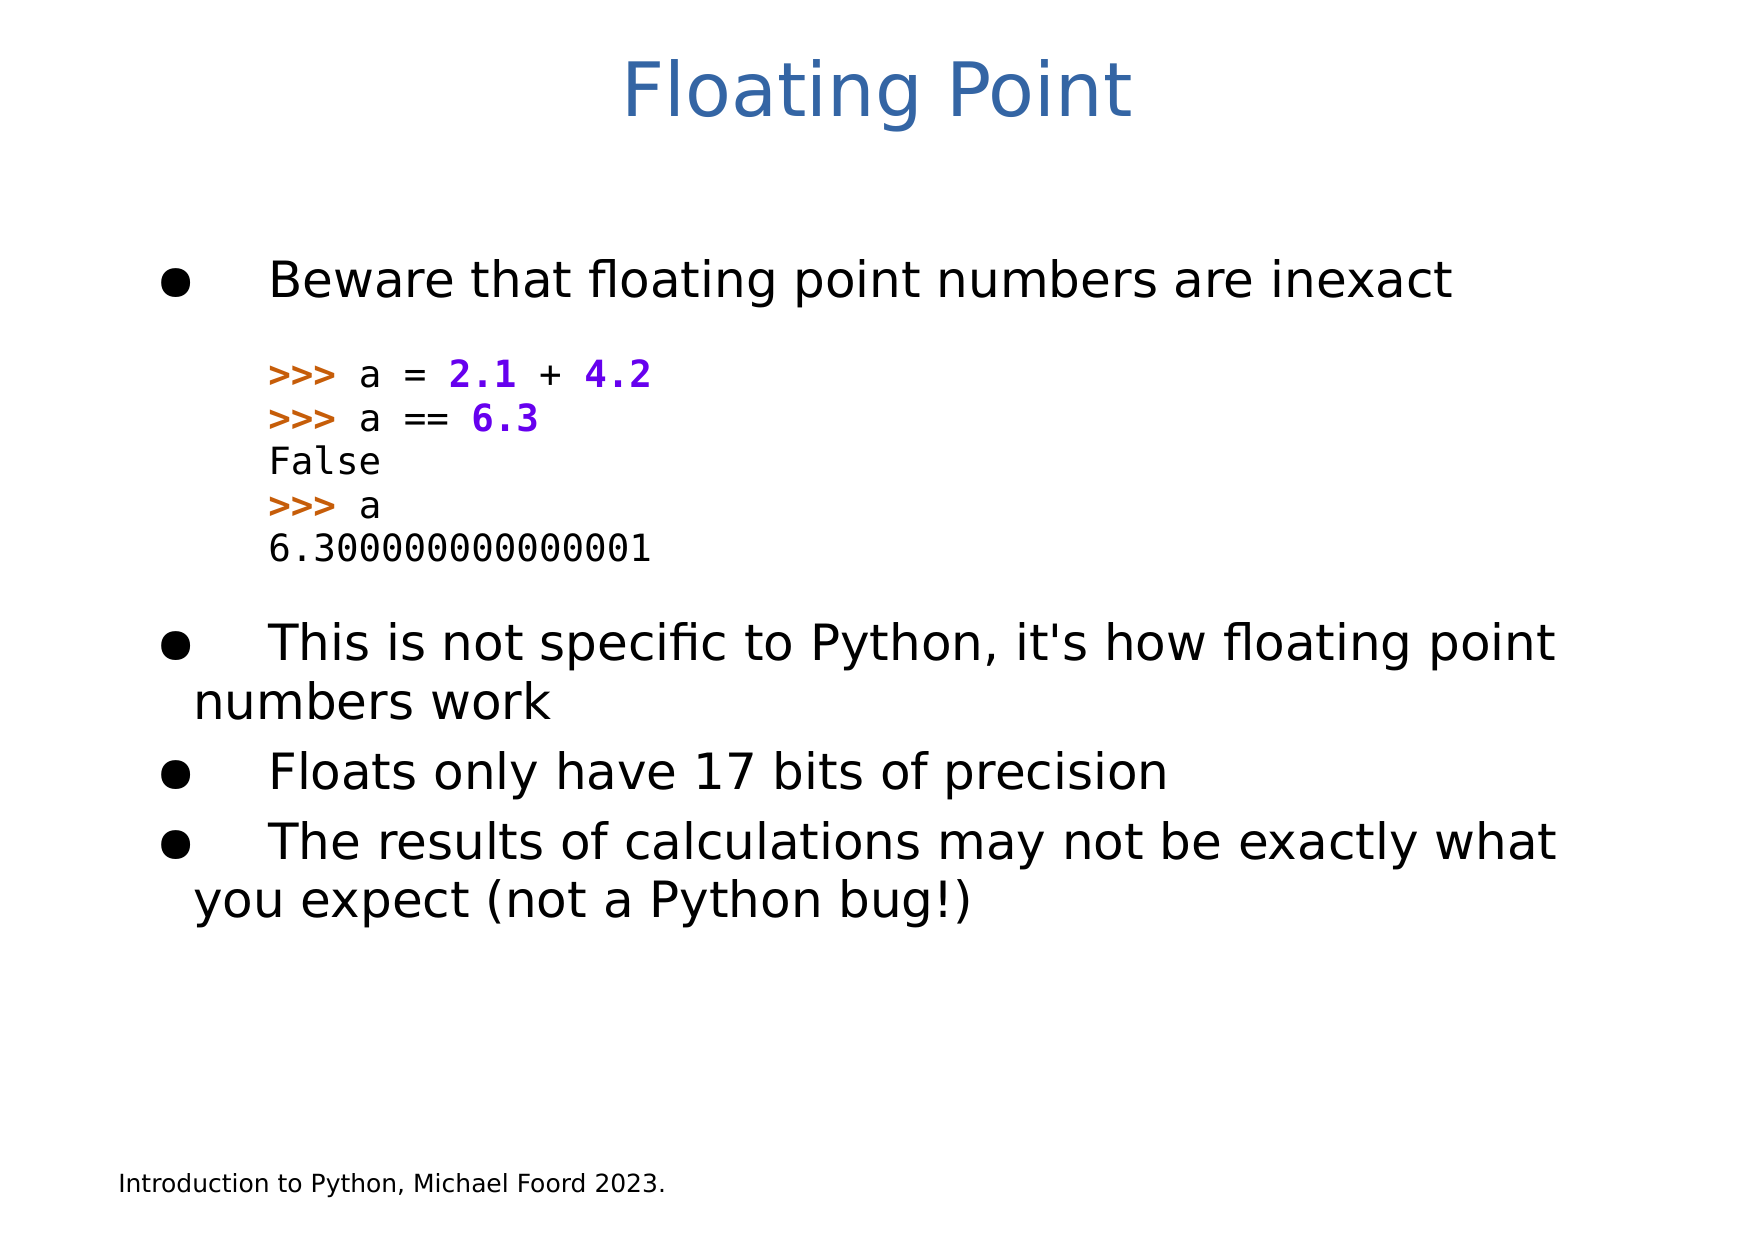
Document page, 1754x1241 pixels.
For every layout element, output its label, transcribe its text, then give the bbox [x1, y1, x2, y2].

list Floats only have 17 bits of precision [156, 743, 1636, 801]
text >>> a [268, 483, 1636, 527]
text 6.300000000000001 [268, 527, 1636, 571]
list Beware that floating point numbers are inexact [156, 251, 1636, 309]
text >>> a == 6.3 [268, 396, 1636, 440]
list This is not specific to Python, it's how floating point numbers work [156, 614, 1636, 731]
text >>> a = 2.1 + 4.2 [268, 352, 1636, 396]
list The results of calculations may not be exactly what you expect (not a Python bug!) [156, 813, 1636, 929]
subtitle Floating Point [118, 47, 1636, 134]
text False [268, 440, 1636, 483]
